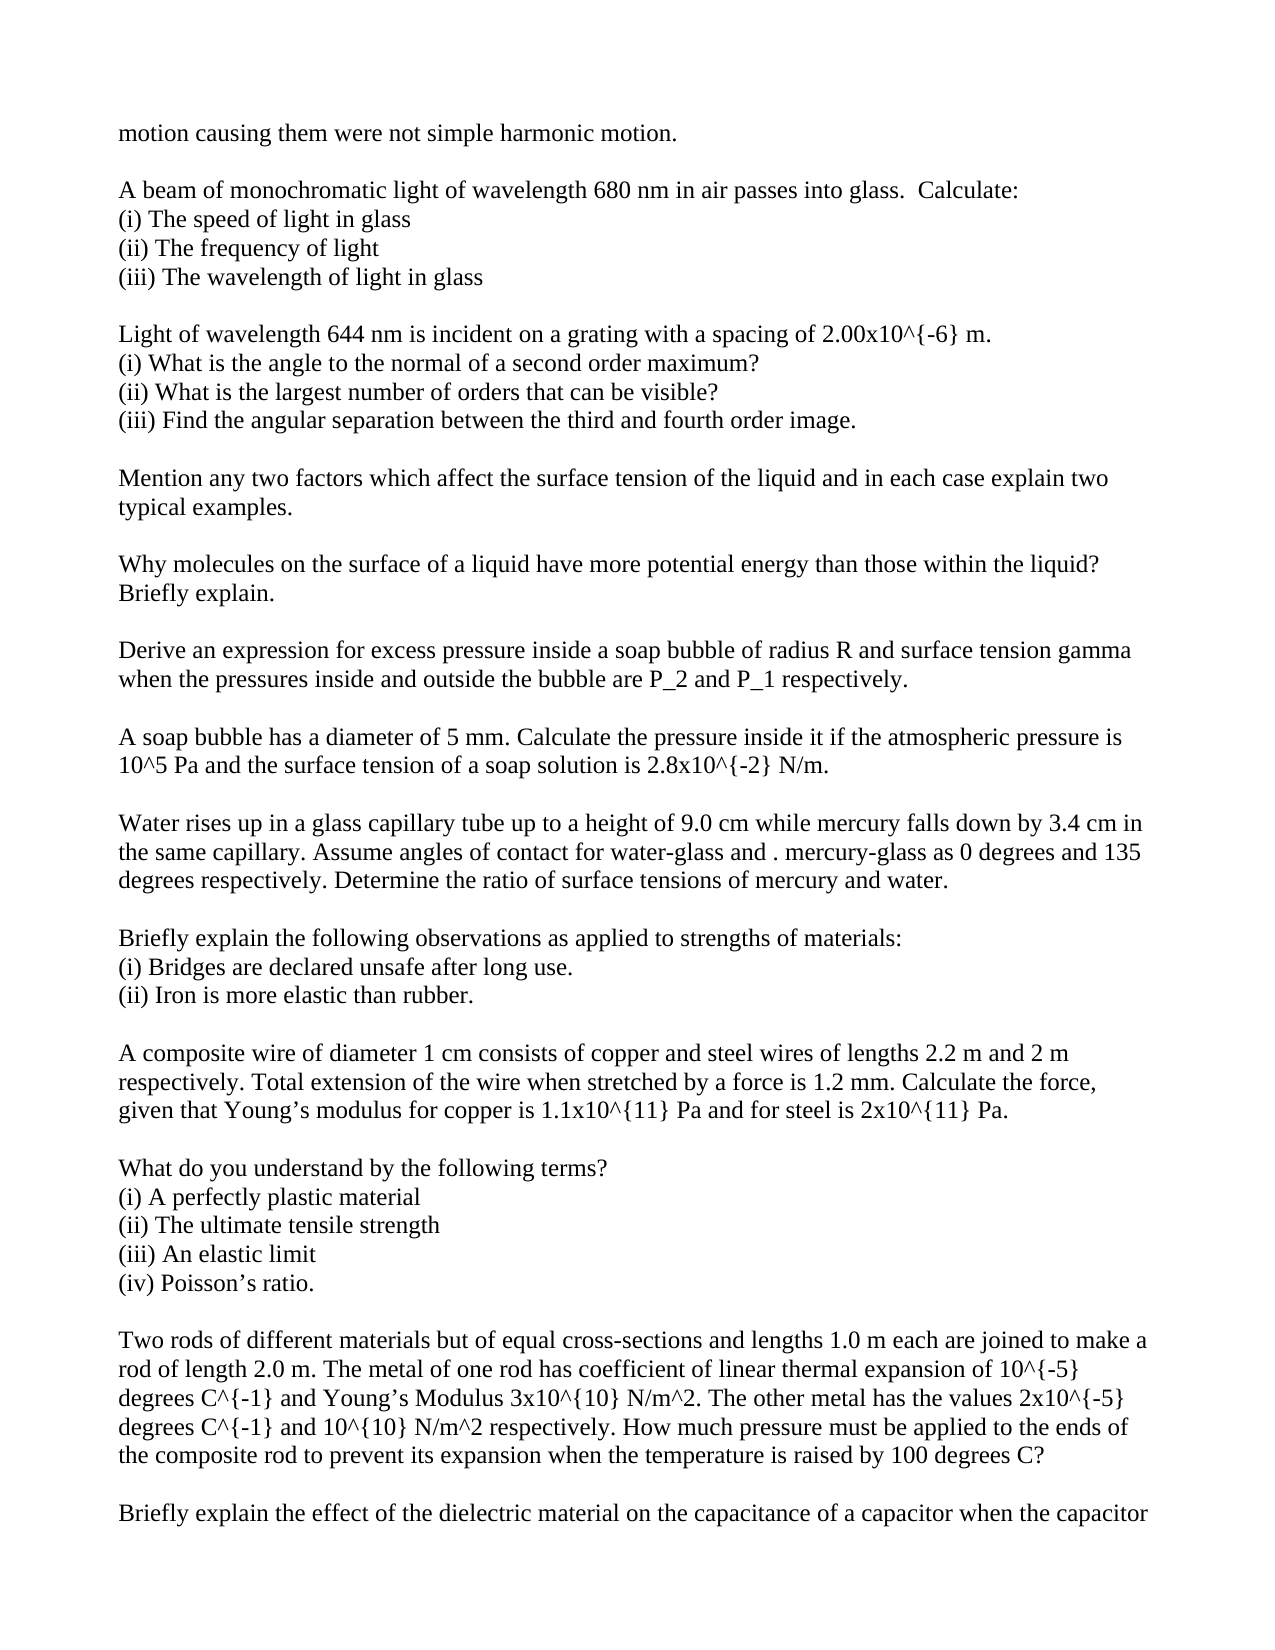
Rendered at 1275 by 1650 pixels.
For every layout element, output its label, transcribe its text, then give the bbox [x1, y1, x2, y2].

text Briefly explain the following observations as applied to strengths of materials: [118, 923, 1157, 952]
text (ii) Iron is more elastic than rubber. [118, 981, 1157, 1009]
text (i) The speed of light in glass [118, 204, 1157, 233]
text (ii) The frequency of light [118, 233, 1157, 262]
text (i) What is the angle to the normal of a second order maximum? [118, 348, 1157, 377]
text (i) Bridges are declared unsafe after long use. [118, 952, 1157, 981]
text Derive an expression for excess pressure inside a soap bubble of radius R and surface tension gamma when the pressures inside and outside the bubble are P_2 and P_1 respectively. [118, 636, 1157, 693]
text A soap bubble has a diameter of 5 mm. Calculate the pressure inside it if the atmospheric pressure is 10^5 Pa and the surface tension of a soap solution is 2.8x10^{-2} N/m. [118, 722, 1157, 779]
text motion causing them were not simple harmonic motion. [118, 118, 1157, 147]
text A composite wire of diameter 1 cm consists of copper and steel wires of lengths 2.2 m and 2 m respectively. Total extension of the wire when stretched by a force is 1.2 mm. Calculate the force, given that Young’s modulus for copper is 1.1x10^{11} Pa and for steel is 2x10^{11} Pa. [118, 1038, 1157, 1124]
text Two rods of different materials but of equal cross-sections and lengths 1.0 m each are joined to make a rod of length 2.0 m. The metal of one rod has coefficient of linear thermal expansion of 10^{-5} degrees C^{-1} and Young’s Modulus 3x10^{10} N/m^2. The other metal has the values 2x10^{-5} degrees C^{-1} and 10^{10} N/m^2 respectively. How much pressure must be applied to the ends of the composite rod to prevent its expansion when the temperature is raised by 100 degrees C? [118, 1326, 1157, 1469]
text (i) A perfectly plastic material [118, 1182, 1157, 1211]
text Light of wavelength 644 nm is incident on a grating with a spacing of 2.00x10^{-6} m. [118, 319, 1157, 348]
text (iii) The wavelength of light in glass [118, 262, 1157, 291]
text (ii) The ultimate tensile strength [118, 1211, 1157, 1239]
text (iii) An elastic limit [118, 1239, 1157, 1268]
text Water rises up in a glass capillary tube up to a height of 9.0 cm while mercury falls down by 3.4 cm in the same capillary. Assume angles of contact for water-glass and . mercury-glass as 0 degrees and 135 degrees respectively. Determine the ratio of surface tensions of mercury and water. [118, 808, 1157, 894]
text Why molecules on the surface of a liquid have more potential energy than those within the liquid? Briefly explain. [118, 549, 1157, 607]
text (iv) Poisson’s ratio. [118, 1268, 1157, 1297]
text Briefly explain the effect of the dielectric material on the capacitance of a capacitor when the capacitor [118, 1498, 1157, 1527]
text (ii) What is the largest number of orders that can be visible? [118, 377, 1157, 406]
text (iii) Find the angular separation between the third and fourth order image. [118, 406, 1157, 434]
text A beam of monochromatic light of wavelength 680 nm in air passes into glass. Calculate: [118, 176, 1157, 204]
text What do you understand by the following terms? [118, 1153, 1157, 1182]
text Mention any two factors which affect the surface tension of the liquid and in each case explain two typical examples. [118, 463, 1157, 521]
